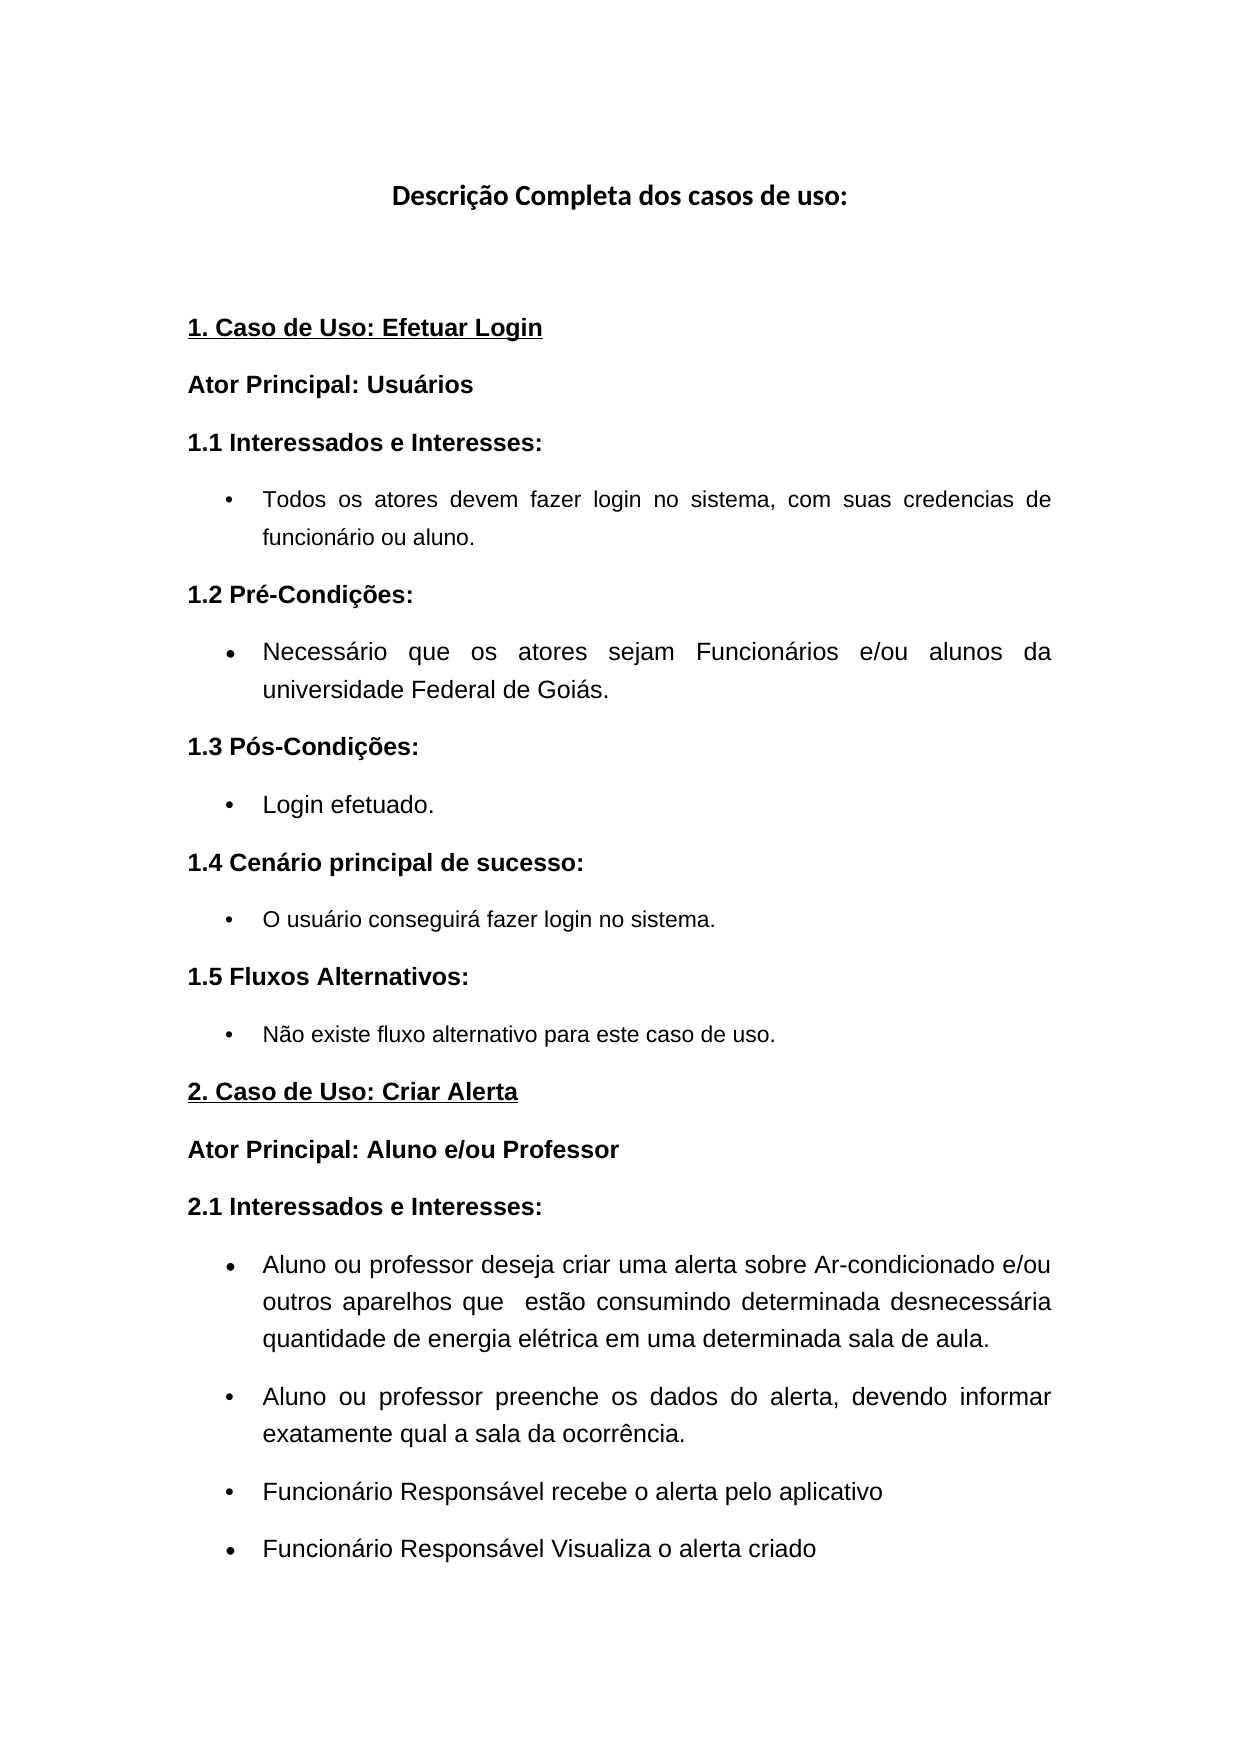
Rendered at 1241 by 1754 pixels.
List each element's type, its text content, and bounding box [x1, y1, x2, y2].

text 1.4 Cenário principal de sucesso: [187, 846, 1053, 878]
text 1.1 Interessados e Interesses: [187, 426, 1053, 458]
text Ator Principal: Aluno e/ou Professor [187, 1133, 1053, 1165]
text 1.3 Pós-Condições: [187, 730, 1053, 763]
text 1.2 Pré-Condições: [187, 578, 1053, 610]
list O usuário conseguirá fazer login no sistema. [225, 903, 1053, 936]
list Não existe fluxo alternativo para este caso de uso. [225, 1018, 1053, 1051]
list Aluno ou professor preenche os dados do alerta, devendo informar exatamente qual a sala da ocorrência. [225, 1380, 1053, 1450]
list Login efetuado. [225, 788, 1053, 821]
list Todos os atores devem fazer login no sistema, com suas credencias de funcionário ou aluno. [225, 483, 1053, 553]
text 2.1 Interessados e Interesses: [187, 1190, 1053, 1223]
list Necessário que os atores sejam Funcionários e/ou alunos da universidade Federal de Goiás. [225, 636, 1053, 705]
list Funcionário Responsável Visualiza o alerta criado [225, 1533, 1053, 1565]
list Funcionário Responsável recebe o alerta pelo aplicativo [225, 1475, 1053, 1508]
text Ator Principal: Usuários [187, 368, 1053, 401]
list Aluno ou professor deseja criar uma alerta sobre Ar-condicionado e/ou outros aparelhos que estão consumindo determinada desnecessária quantidade de energia elétrica em uma determinada sala de aula. [225, 1248, 1053, 1355]
text 1. Caso de Uso: Efetuar Login [187, 311, 1053, 343]
text 1.5 Fluxos Alternativos: [187, 960, 1053, 993]
text 2. Caso de Uso: Criar Alerta [187, 1075, 1053, 1108]
text Descrição Completa dos casos de uso: [187, 162, 1053, 227]
